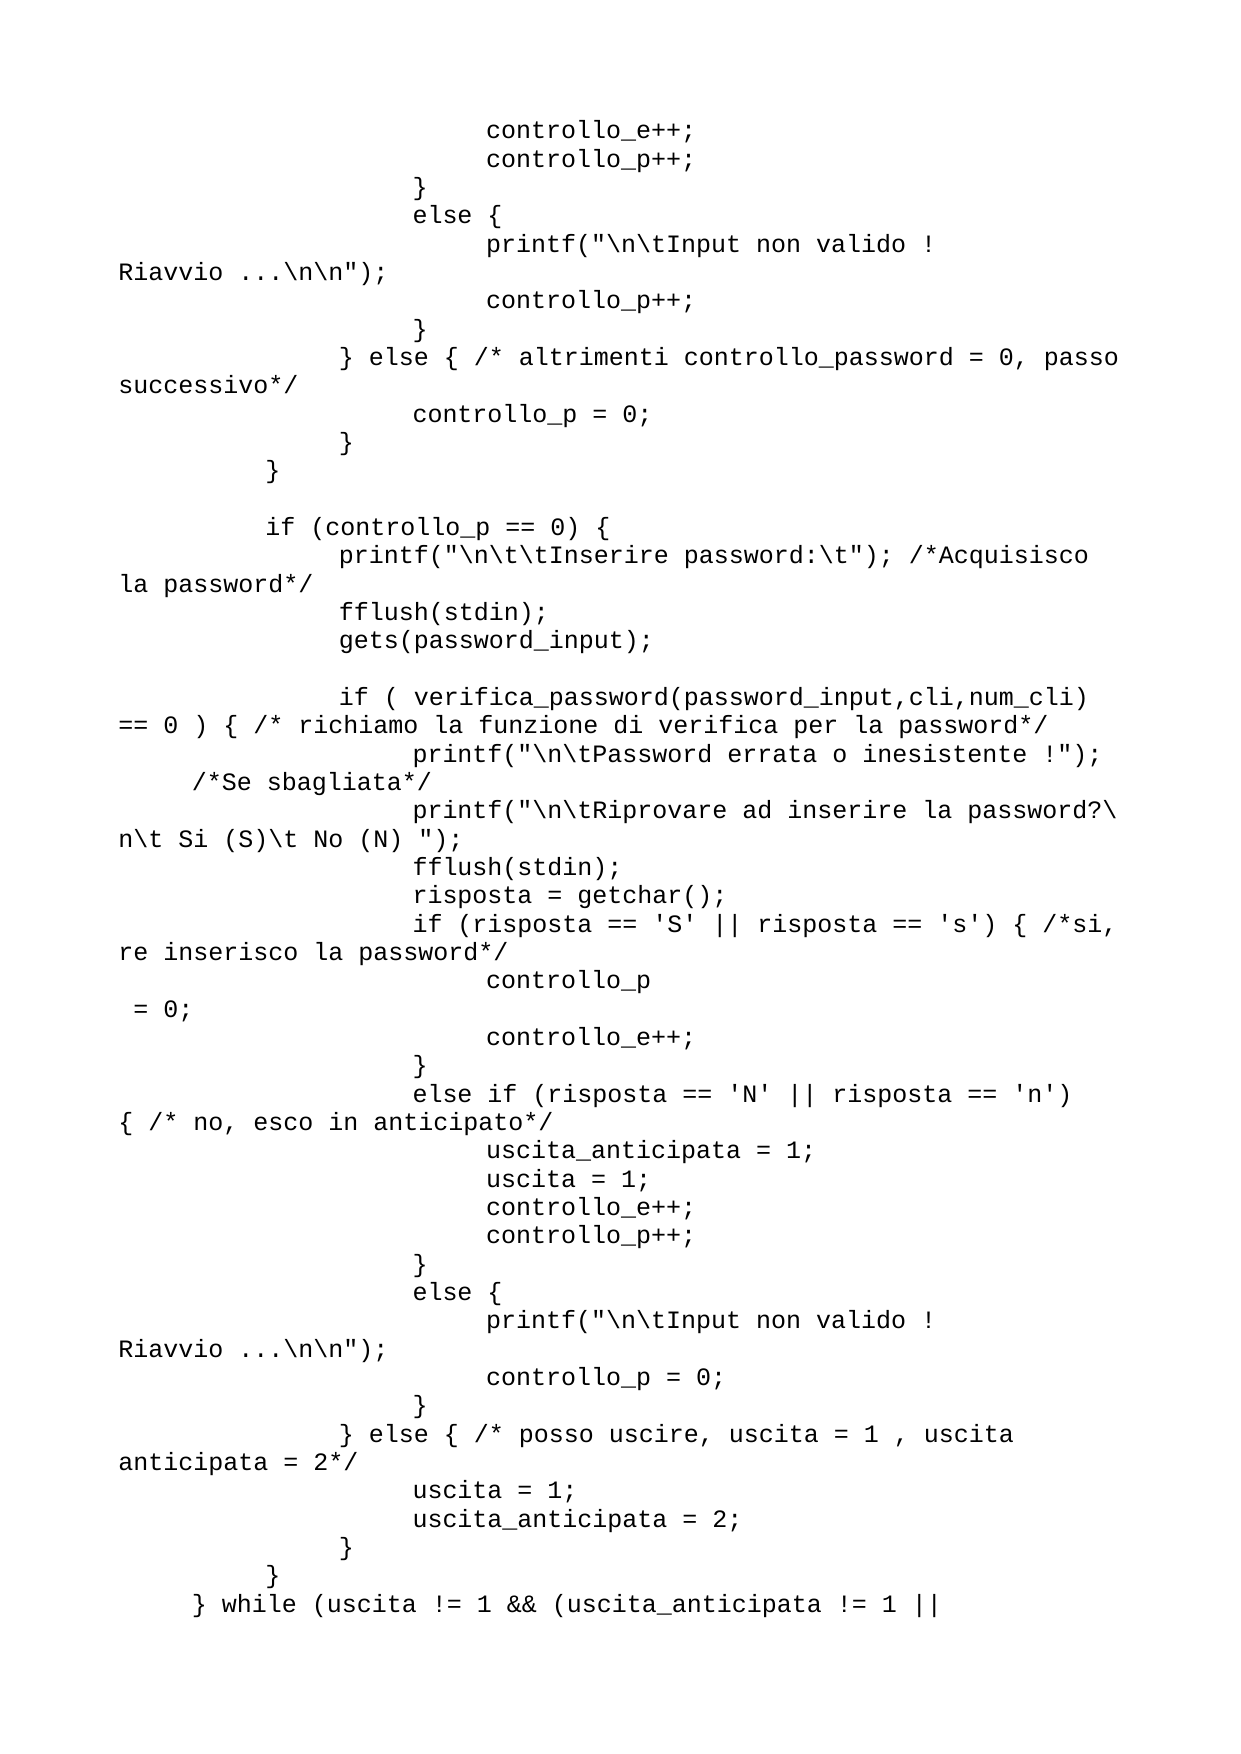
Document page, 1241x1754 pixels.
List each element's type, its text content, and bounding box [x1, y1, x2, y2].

text = 0; controllo_e++; } else if (risposta == 'N' || risposta == 'n') { /* no, esco in anticipato*/ uscita_anticipata = 1; uscita = 1; controllo_e++; controllo_p++; } else { printf("\n\tInput non valido ! Riavvio ...\n\n"); controllo_p = 0; } } else { /* posso uscire, uscita = 1 , uscita anticipata = 2*/ uscita = 1; uscita_anticipata = 2; } } } while (uscita != 1 && (uscita_anticipata != 1 || [118, 996, 1122, 1620]
text controllo_e++; controllo_p++; } else { printf("\n\tInput non valido ! Riavvio ...\n\n"); controllo_p++; } } else { /* altrimenti controllo_password = 0, passo successivo*/ controllo_p = 0; } } if (controllo_p == 0) { printf("\n\t\tInserire password:\t"); /*Acquisisco la password*/ fflush(stdin); gets(password_input); if ( verifica_password(password_input,cli,num_cli) == 0 ) { /* richiamo la funzione di verifica per la password*/ printf("\n\tPassword errata o inesistente !"); /*Se sbagliata*/ printf("\n\tRiprovare ad inserire la password?\n\t Si (S)\t No (N) "); fflush(stdin); risposta = getchar(); if (risposta == 'S' || risposta == 's') { /*si, re inserisco la password*/ controllo_p [118, 118, 1122, 996]
